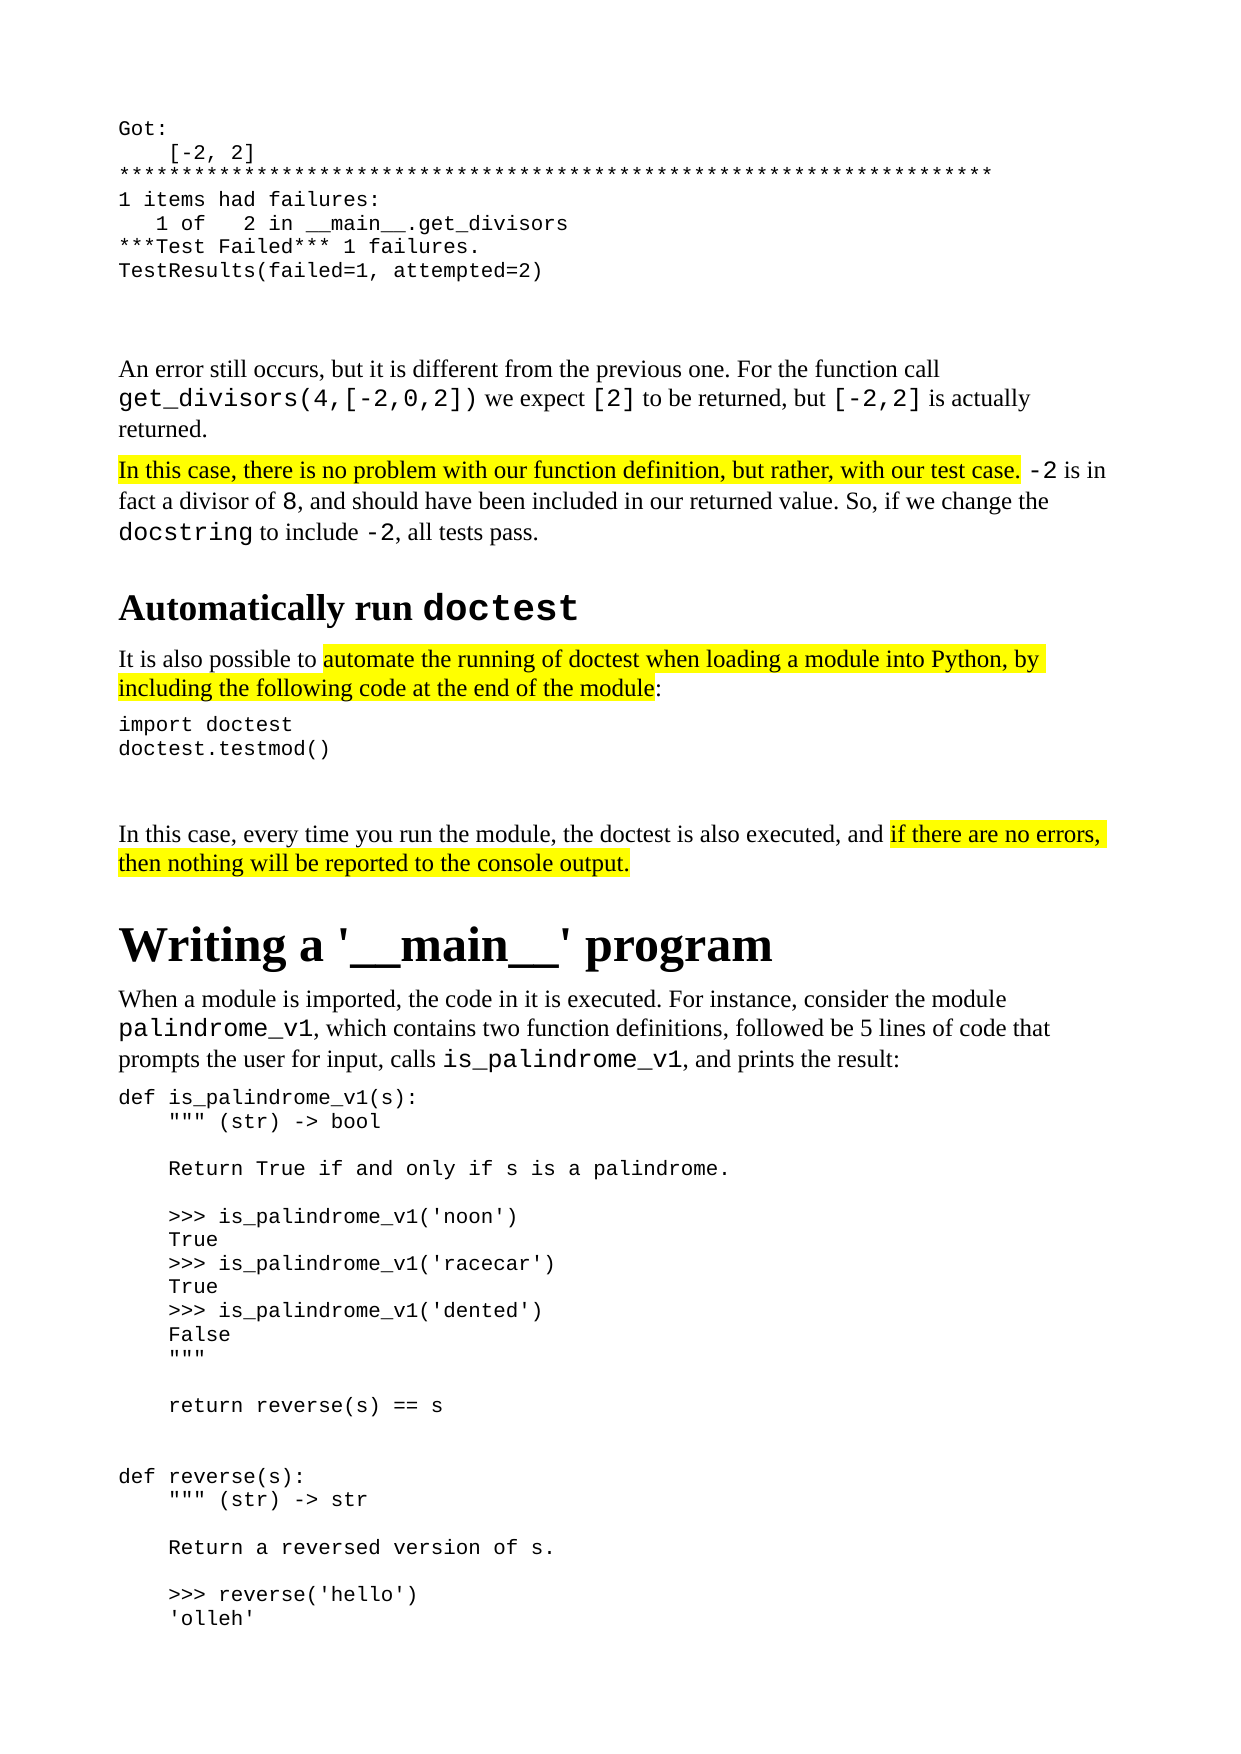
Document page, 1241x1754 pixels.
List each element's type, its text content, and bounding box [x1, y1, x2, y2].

text Return True if and only if s is a palindrome. [118, 1158, 1122, 1182]
text False [118, 1324, 1122, 1347]
text """ (str) -> str [118, 1489, 1122, 1513]
text TestResults(failed=1, attempted=2) [118, 260, 1122, 284]
text """ [118, 1347, 1122, 1371]
text When a module is imported, the code in it is executed. For instance, consider the module palindrome_v1, which contains two function definitions, followed be 5 lines of code that prompts the user for input, calls is_palindrome_v1, and prints the result: [118, 984, 1122, 1075]
text Got: [118, 118, 1122, 142]
subtitle Writing a '__main__' program [118, 914, 1122, 972]
text >>> is_palindrome_v1('noon') [118, 1206, 1122, 1229]
text """ (str) -> bool [118, 1111, 1122, 1135]
text 'olleh' [118, 1608, 1122, 1631]
text True [118, 1277, 1122, 1300]
text It is also possible to automate the running of doctest when loading a module into Python, by including the following code at the end of the module: [118, 644, 1122, 701]
text Return a reversed version of s. [118, 1537, 1122, 1560]
text >>> is_palindrome_v1('dented') [118, 1300, 1122, 1324]
text In this case, there is no problem with our function definition, but rather, with our test case. -2 is in fact a divisor of 8, and should have been included in our returned value. So, if we change the docstring to include -2, all tests pass. [118, 455, 1122, 548]
text ***Test Failed*** 1 failures. [118, 236, 1122, 260]
text An error still occurs, but it is different from the previous one. For the function call get_divisors(4,[-2,0,2]) we expect [2] to be returned, but [-2,2] is actually returned. [118, 354, 1122, 443]
text >>> reverse('hello') [118, 1584, 1122, 1608]
text def reverse(s): [118, 1466, 1122, 1489]
text doctest.testmod() [118, 738, 1122, 761]
text >>> is_palindrome_v1('racecar') [118, 1253, 1122, 1277]
text ********************************************************************** [118, 165, 1122, 189]
text 1 of 2 in __main__.get_divisors [118, 213, 1122, 236]
text True [118, 1229, 1122, 1253]
text return reverse(s) == s [118, 1395, 1122, 1418]
text import doctest [118, 714, 1122, 738]
text def is_palindrome_v1(s): [118, 1087, 1122, 1111]
text In this case, every time you run the module, the doctest is also executed, and if there are no errors, then nothing will be reported to the console output. [118, 791, 1122, 877]
text 1 items had failures: [118, 189, 1122, 213]
subtitle Automatically run doctest [118, 585, 1122, 631]
text [-2, 2] [118, 142, 1122, 165]
